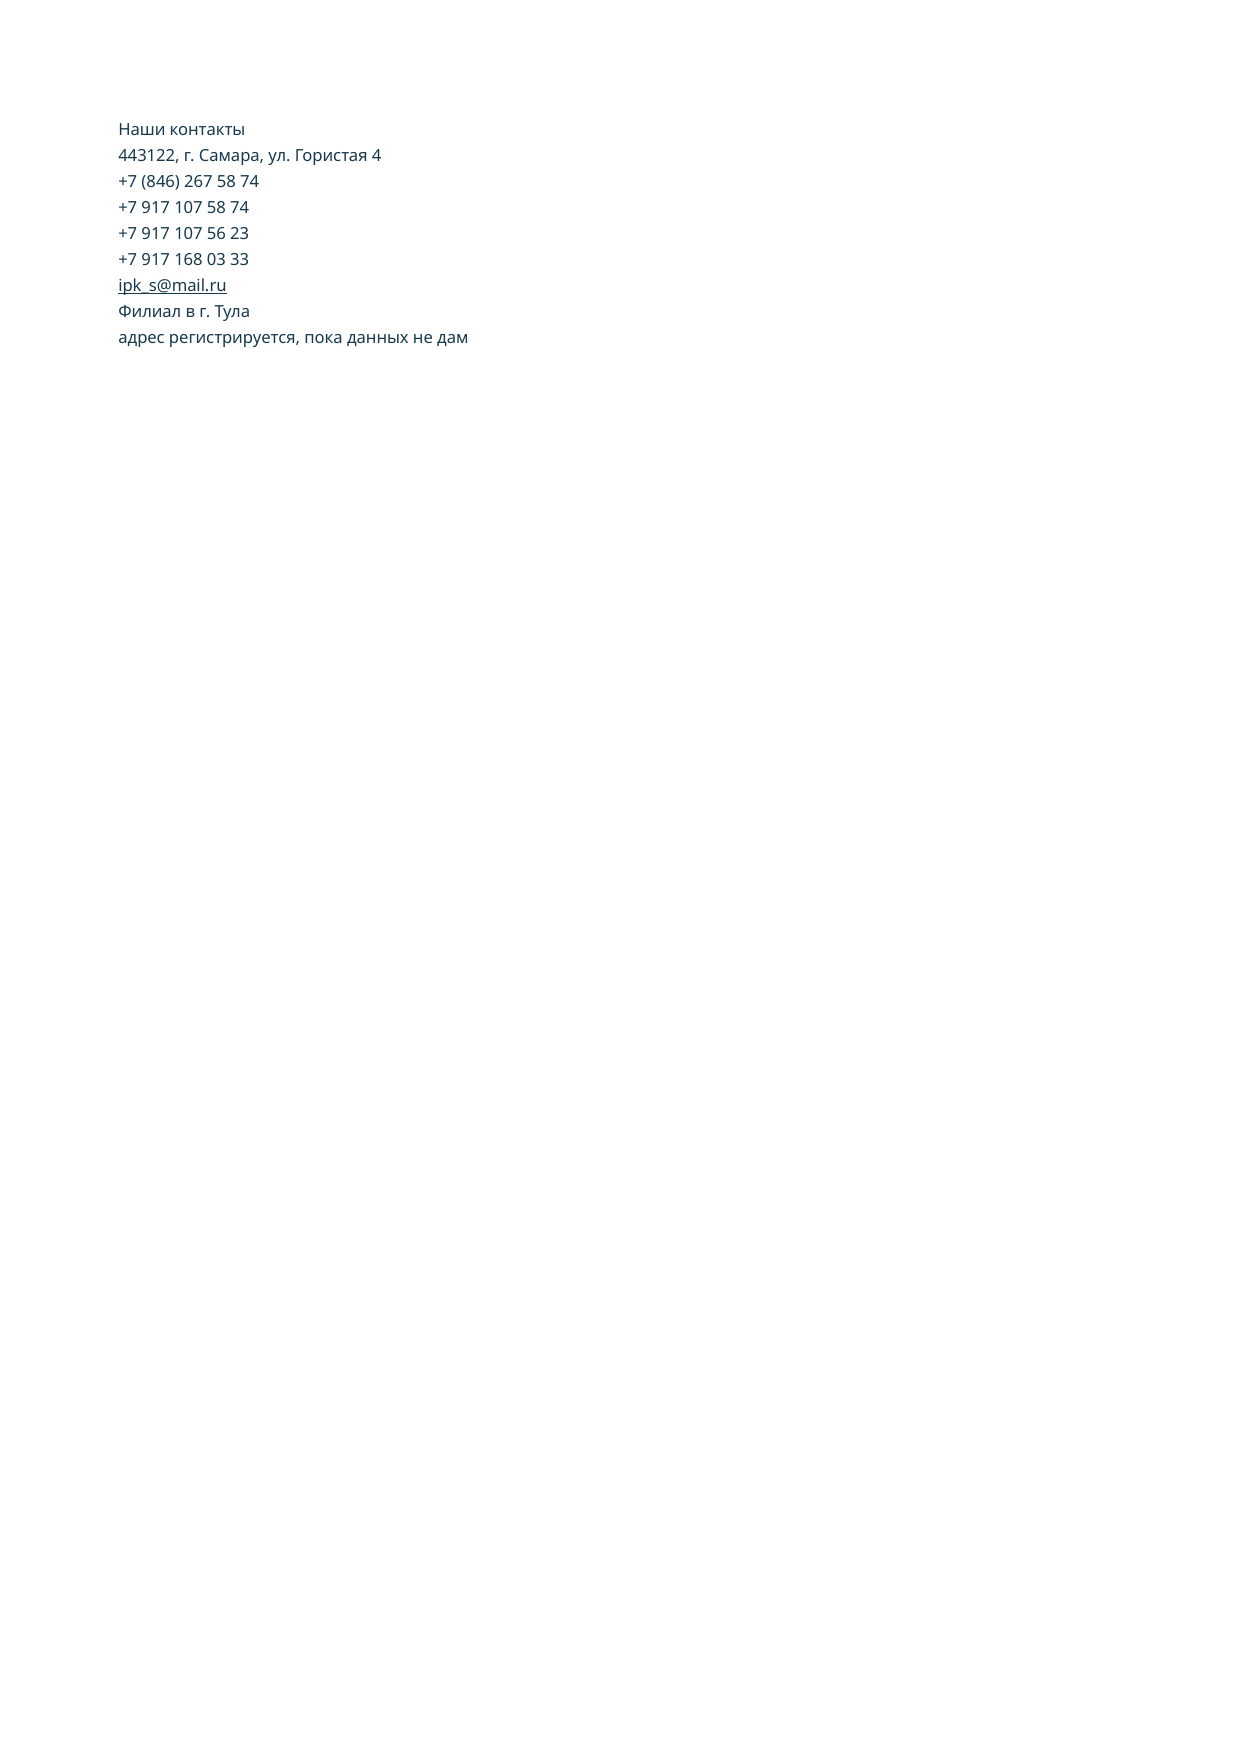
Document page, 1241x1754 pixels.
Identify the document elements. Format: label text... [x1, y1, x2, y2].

text Филиал в г. Тула адрес регистрируется, пока данных не дам [118, 300, 1122, 348]
text Наши контакты 443122, г. Самара, ул. Гористая 4 +7 (846) 267 58 74 +7 917 107 58 74 +7 917 107 56 23 +7 917 168 03 33 ipk_s@mail.ru [118, 118, 1091, 296]
